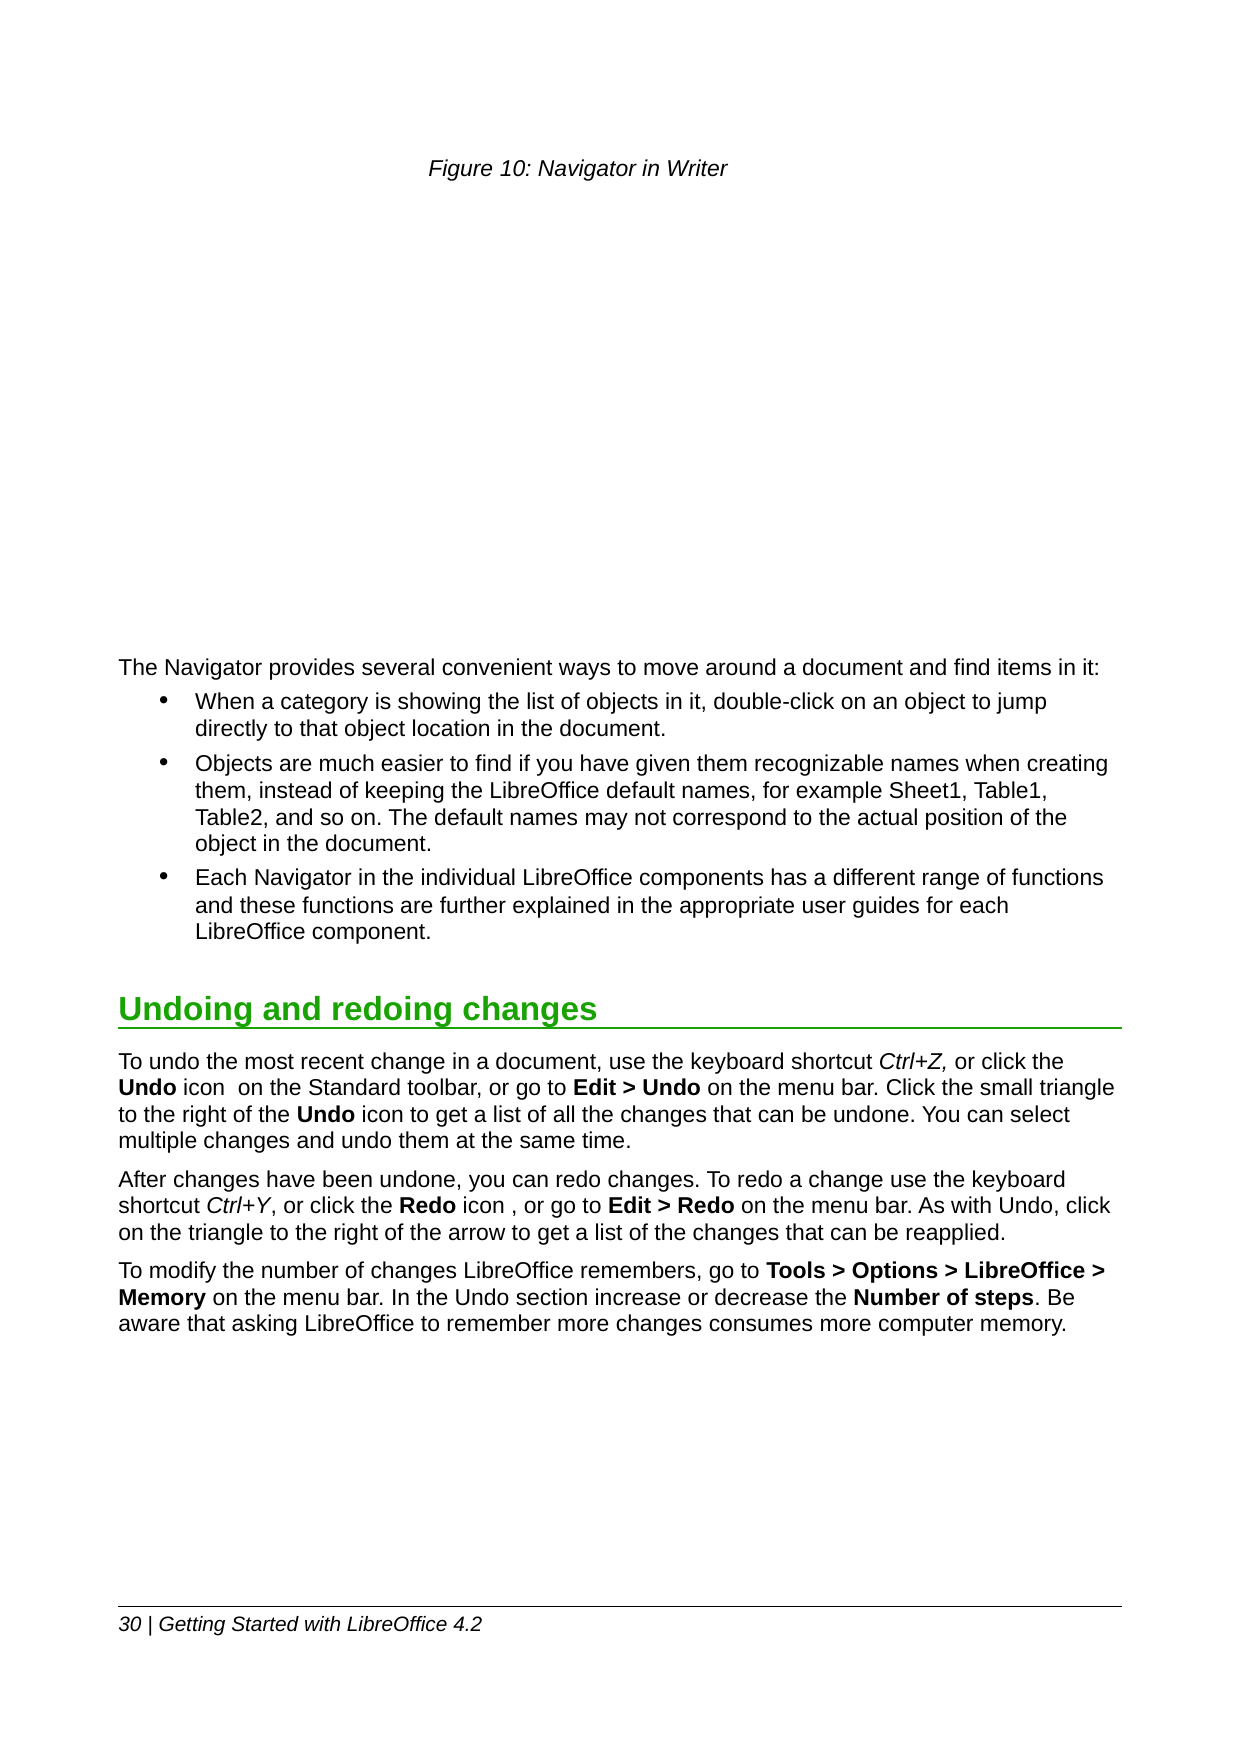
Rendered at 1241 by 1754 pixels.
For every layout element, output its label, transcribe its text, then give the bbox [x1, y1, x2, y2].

text To modify the number of changes LibreOffice remembers, go to Tools > Options > LibreOffice > Memory on the menu bar. In the Undo section increase or decrease the Number of steps. Be aware that asking LibreOffice to remember more changes consumes more computer memory. [118, 1257, 1122, 1337]
subtitle Undoing and redoing changes [118, 989, 1122, 1027]
text To undo the most recent change in a document, use the keyboard shortcut Ctrl+Z, or click the Undo icon on the Standard toolbar, or go to Edit > Undo on the menu bar. Click the small triangle to the right of the Undo icon to get a list of all the changes that can be undone. You can select multiple changes and undo them at the same time. [118, 1048, 1122, 1153]
text Figure 10: Navigator in Writer [428, 155, 812, 182]
list The Navigator provides several convenient ways to move around a document and find items in it: [118, 653, 1122, 680]
text After changes have been undone, you can redo changes. To redo a change use the keyboard shortcut Ctrl+Y, or click the Redo icon , or go to Edit > Redo on the menu bar. As with Undo, click on the triangle to the right of the arrow to get a list of the changes that can be reapplied. [118, 1166, 1122, 1245]
list When a category is showing the list of objects in it, double-click on an object to jump directly to that object location in the document. [156, 686, 1122, 742]
list Each Navigator in the individual LibreOffice components has a different range of functions and these functions are further explained in the appropriate user guides for each LibreOffice component. [156, 862, 1122, 944]
list Objects are much easier to find if you have given them recognizable names when creating them, instead of keeping the LibreOffice default names, for example Sheet1, Table1, Table2, and so on. The default names may not correspond to the actual position of the object in the document. [156, 748, 1122, 856]
